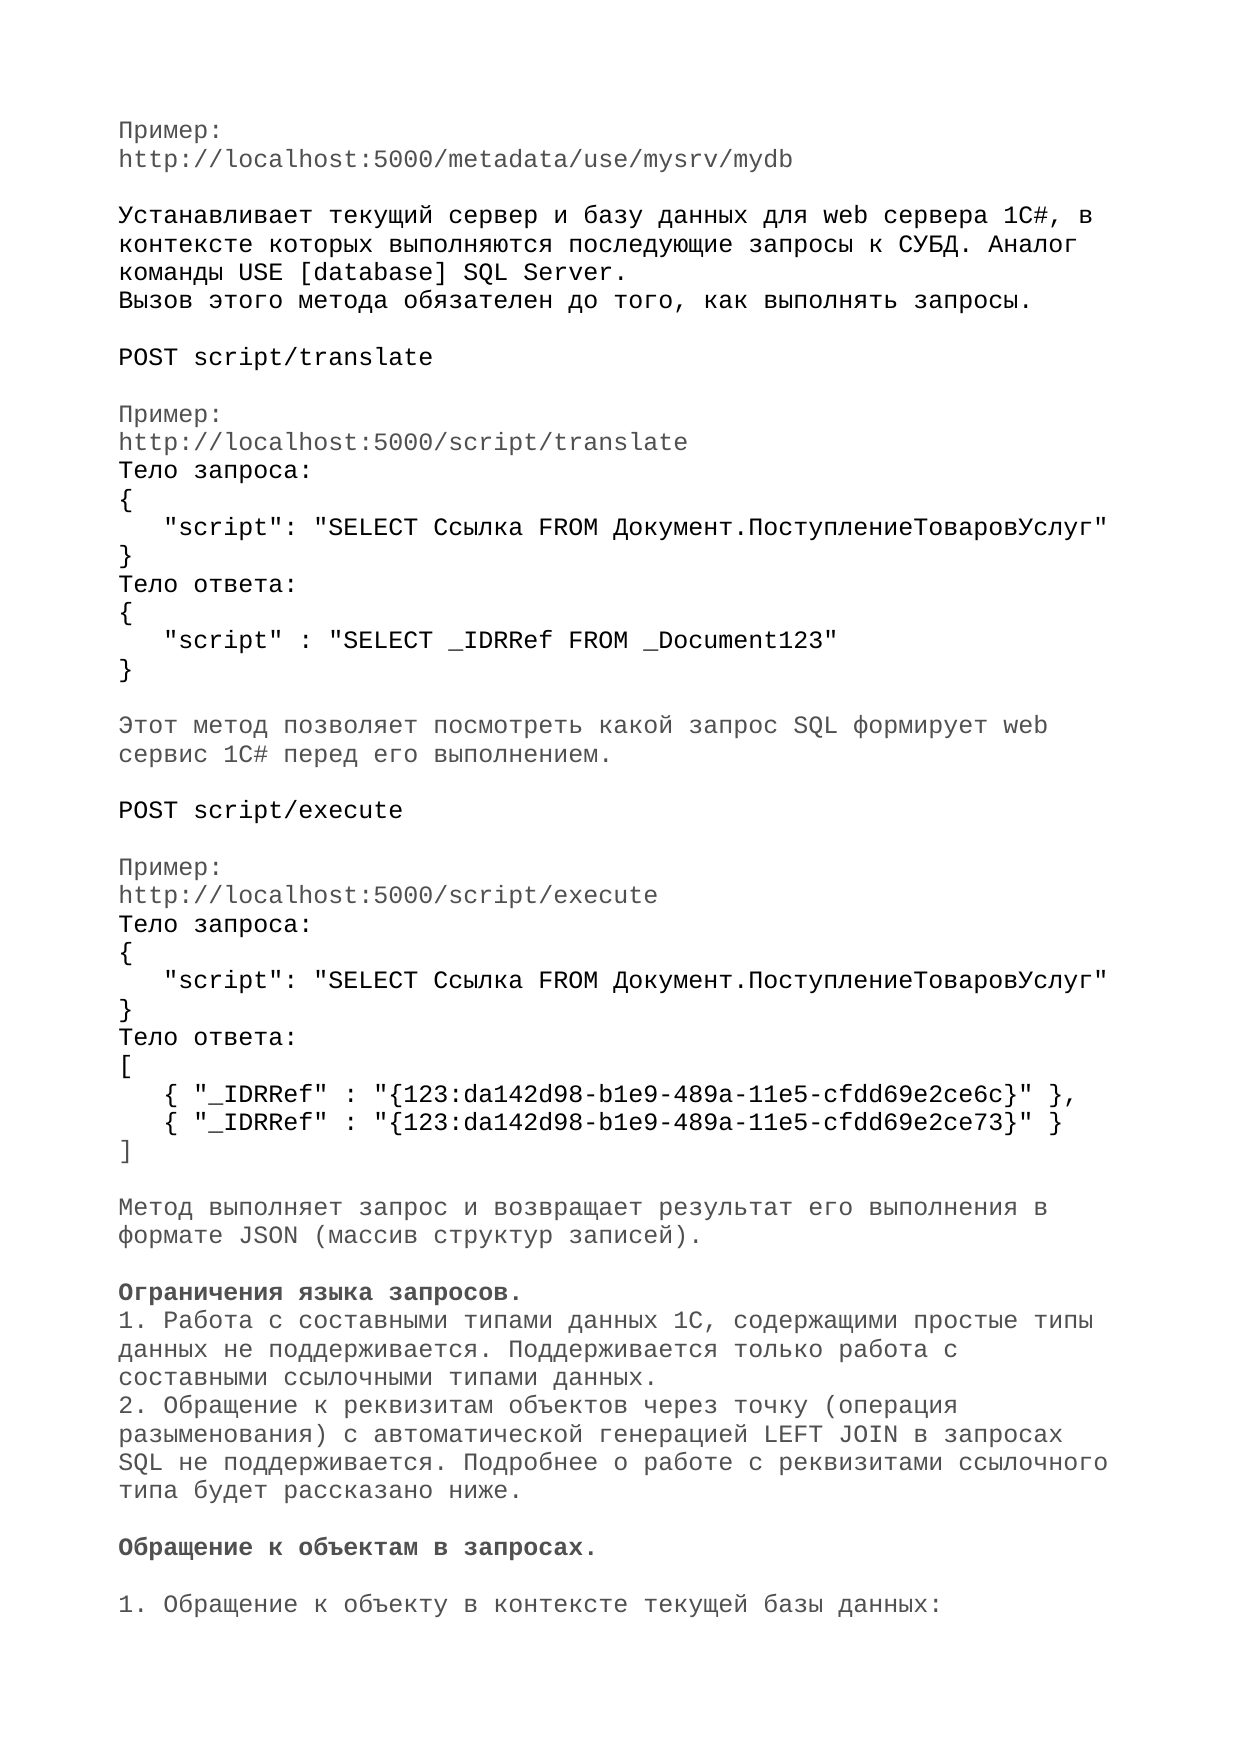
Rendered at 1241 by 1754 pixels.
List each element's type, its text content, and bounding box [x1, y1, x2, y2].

text Ограничения языка запросов. [118, 1280, 1122, 1308]
text { "_IDRRef" : "{123:da142d98-b1e9-489a-11e5-cfdd69e2ce6c}" }, [118, 1081, 1122, 1110]
text http://localhost:5000/script/translate [118, 430, 1122, 458]
text { "_IDRRef" : "{123:da142d98-b1e9-489a-11e5-cfdd69e2ce73}" } [118, 1110, 1122, 1138]
text POST script/execute [118, 798, 1122, 826]
text http://localhost:5000/metadata/use/mysrv/mydb [118, 146, 1122, 175]
text Тело запроса: [118, 911, 1122, 940]
text Пример: [118, 118, 1122, 146]
text { [118, 940, 1122, 968]
text ] [118, 1138, 1122, 1166]
text "script": "SELECT Ссылка FROM Документ.ПоступлениеТоваровУслуг" [118, 968, 1122, 996]
text } [118, 996, 1122, 1025]
text 2. Обращение к реквизитам объектов через точку (операция разыменования) с автоматической генерацией LEFT JOIN в запросах SQL не поддерживается. Подробнее о работе с реквизитами ссылочного типа будет рассказано ниже. [118, 1393, 1122, 1506]
text Пример: [118, 855, 1122, 883]
text "script": "SELECT Ссылка FROM Документ.ПоступлениеТоваровУслуг" [118, 515, 1122, 543]
text Вызов этого метода обязателен до того, как выполнять запросы. [118, 288, 1122, 316]
text { [118, 486, 1122, 515]
text Этот метод позволяет посмотреть какой запрос SQL формирует web сервис 1C# перед его выполнением. [118, 713, 1122, 770]
text "script" : "SELECT _IDRRef FROM _Document123" [118, 628, 1122, 656]
text Тело ответа: [118, 1025, 1122, 1053]
text 1. Работа с составными типами данных 1С, содержащими простые типы данных не поддерживается. Поддерживается только работа с составными ссылочными типами данных. [118, 1308, 1122, 1393]
text 1. Обращение к объекту в контексте текущей базы данных: [118, 1591, 1122, 1620]
text } [118, 656, 1122, 685]
text POST script/translate [118, 345, 1122, 373]
text Тело ответа: [118, 571, 1122, 600]
text Тело запроса: [118, 458, 1122, 486]
text { [118, 600, 1122, 628]
text http://localhost:5000/script/execute [118, 883, 1122, 911]
text [ [118, 1053, 1122, 1081]
text Устанавливает текущий сервер и базу данных для web сервера 1C#, в контексте которых выполняются последующие запросы к СУБД. Аналог команды USE [database] SQL Server. [118, 203, 1122, 288]
text Метод выполняет запрос и возвращает результат его выполнения в формате JSON (массив структур записей). [118, 1195, 1122, 1251]
text Пример: [118, 401, 1122, 430]
text Обращение к объектам в запросах. [118, 1535, 1122, 1563]
text } [118, 543, 1122, 571]
